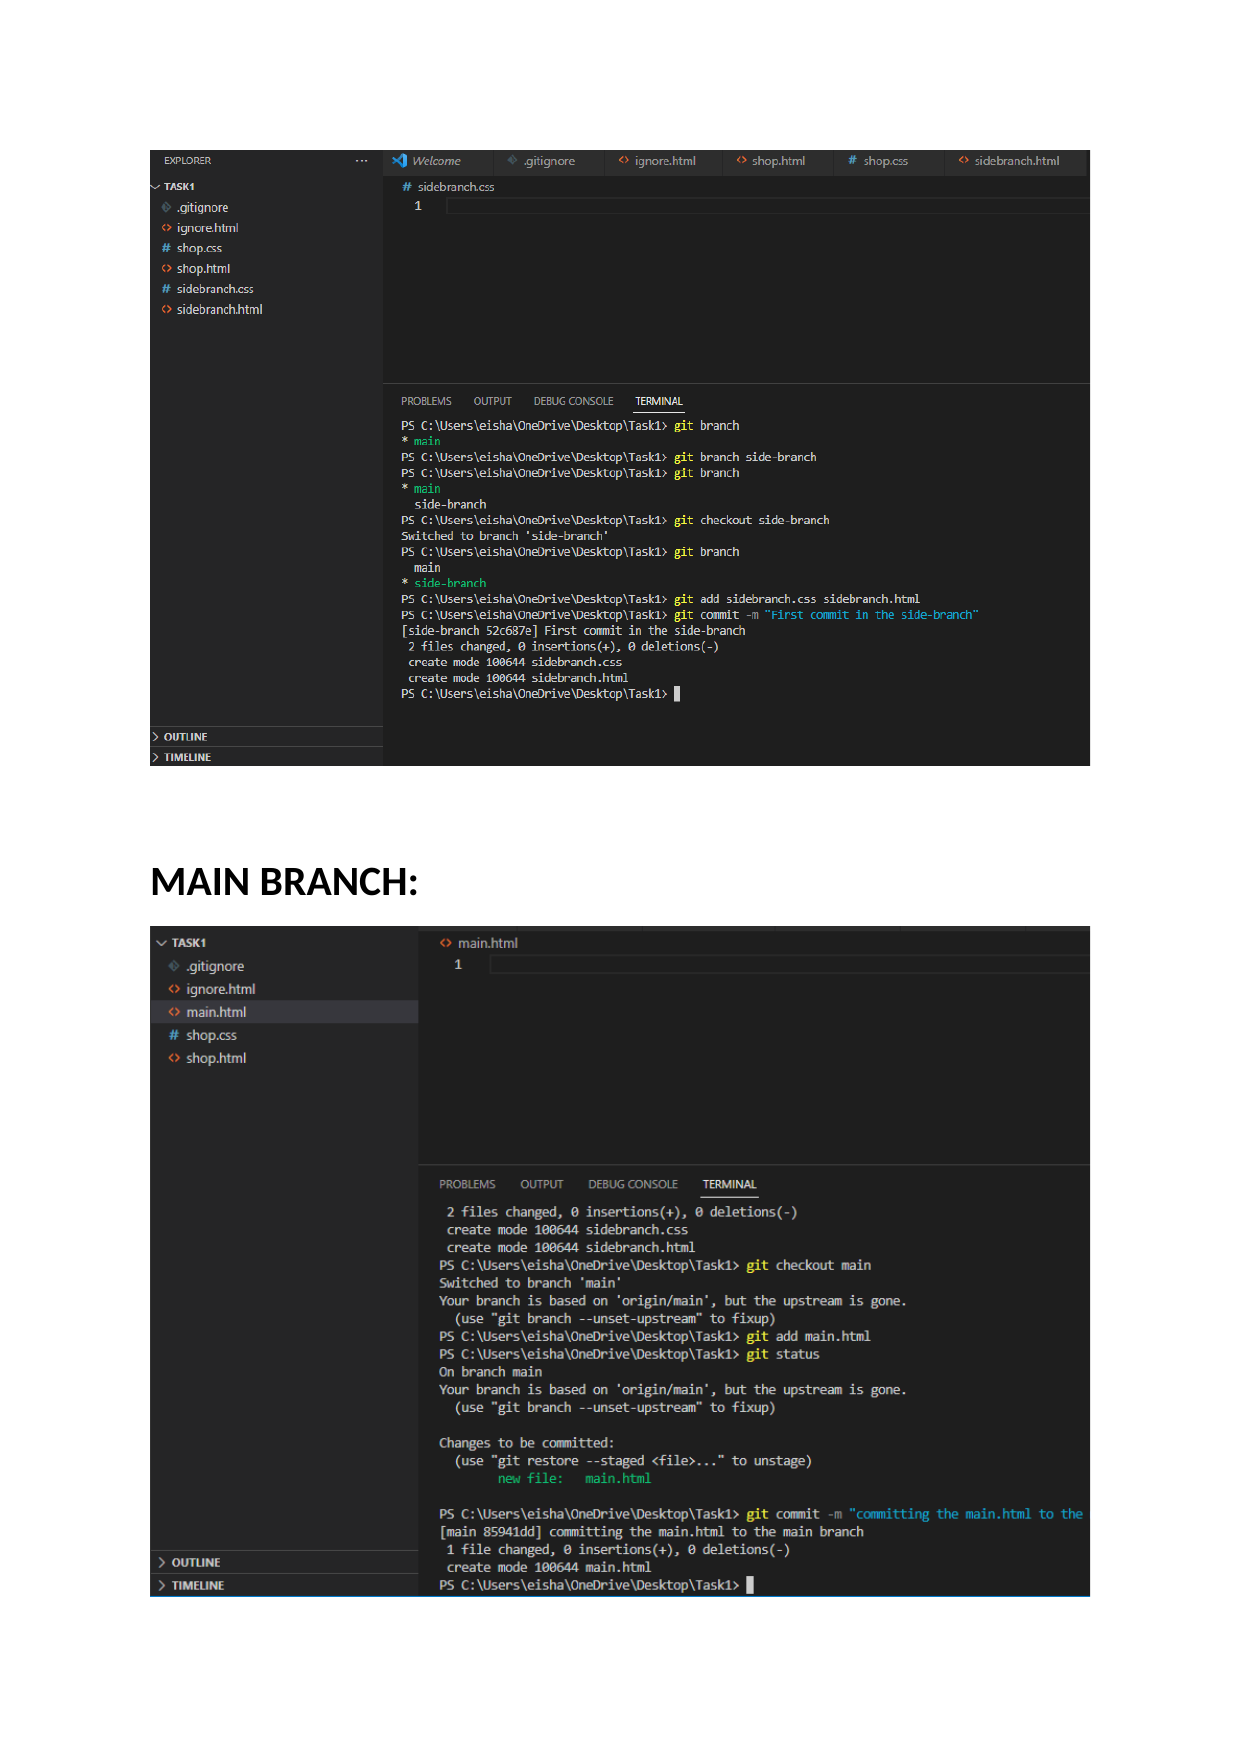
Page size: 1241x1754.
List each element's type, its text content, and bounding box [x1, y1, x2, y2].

text MAIN BRANCH: [150, 855, 1090, 906]
